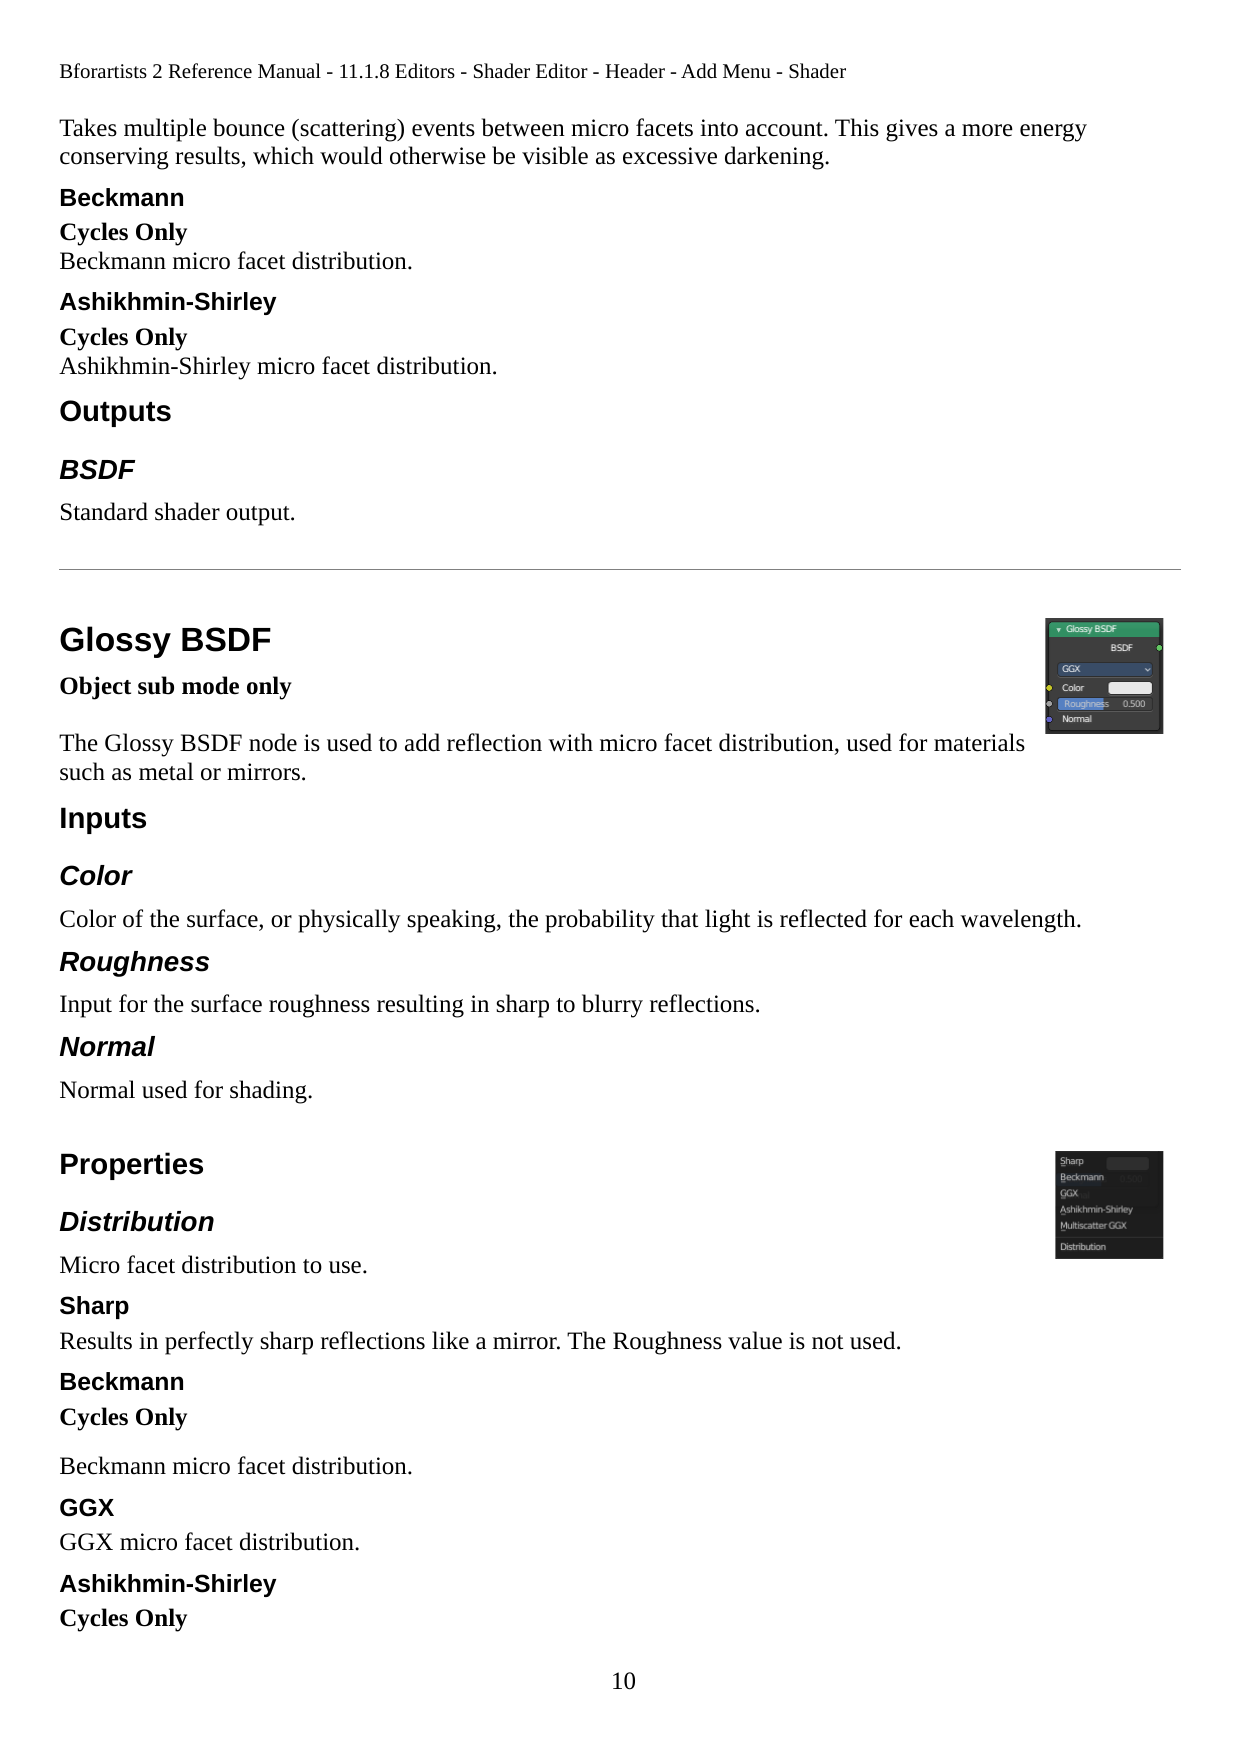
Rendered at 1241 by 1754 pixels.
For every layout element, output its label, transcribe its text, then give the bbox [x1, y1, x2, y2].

text Cycles Only [59, 217, 1181, 246]
text [1164, 671, 1181, 700]
subtitle Normal [59, 1031, 1181, 1062]
text Cycles Only [59, 322, 1181, 351]
subtitle [1164, 620, 1181, 658]
subtitle Beckmann [59, 183, 1181, 211]
text GGX micro facet distribution. [59, 1527, 1181, 1556]
subtitle GGX [59, 1493, 1181, 1521]
text Object sub mode only [59, 671, 1045, 700]
text Results in perfectly sharp reflections like a mirror. The Roughness value is not used. [59, 1326, 1181, 1355]
text Standard shader output. [59, 497, 1181, 526]
text Takes multiple bounce (scattering) events between micro facets into account. This gives a more energy conserving results, which would otherwise be visible as excessive darkening. [59, 113, 1181, 170]
text Beckmann micro facet distribution. [59, 246, 1181, 275]
text Normal used for shading. [59, 1075, 1181, 1104]
text Cycles Only [59, 1402, 1181, 1431]
text Beckmann micro facet distribution. [59, 1451, 1181, 1480]
subtitle Roughness [59, 945, 1181, 977]
subtitle Distribution [59, 1206, 1055, 1238]
subtitle Outputs [59, 394, 1181, 428]
subtitle Ashikhmin-Shirley [59, 287, 1181, 316]
subtitle Properties [59, 1147, 1181, 1181]
subtitle BSDF [59, 453, 1181, 485]
subtitle Glossy BSDF [59, 620, 1045, 658]
text Cycles Only [59, 1603, 1181, 1632]
text Color of the surface, or physically speaking, the probability that light is reflected for each wavelength. [59, 904, 1181, 932]
text Micro facet distribution to use. [59, 1250, 1181, 1279]
subtitle Sharp [59, 1291, 1181, 1320]
subtitle Beckmann [59, 1367, 1181, 1396]
picture [1045, 618, 1164, 734]
subtitle Color [59, 859, 1181, 891]
picture [1055, 1151, 1164, 1259]
text Ashikhmin-Shirley micro facet distribution. [59, 351, 1181, 380]
text Input for the surface roughness resulting in sharp to blurry reflections. [59, 989, 1181, 1018]
text The Glossy BSDF node is used to add reflection with micro facet distribution, used for materials such as metal or mirrors. [59, 728, 1181, 786]
subtitle Ashikhmin-Shirley [59, 1569, 1181, 1597]
subtitle [1164, 1206, 1181, 1238]
subtitle Inputs [59, 801, 1181, 834]
